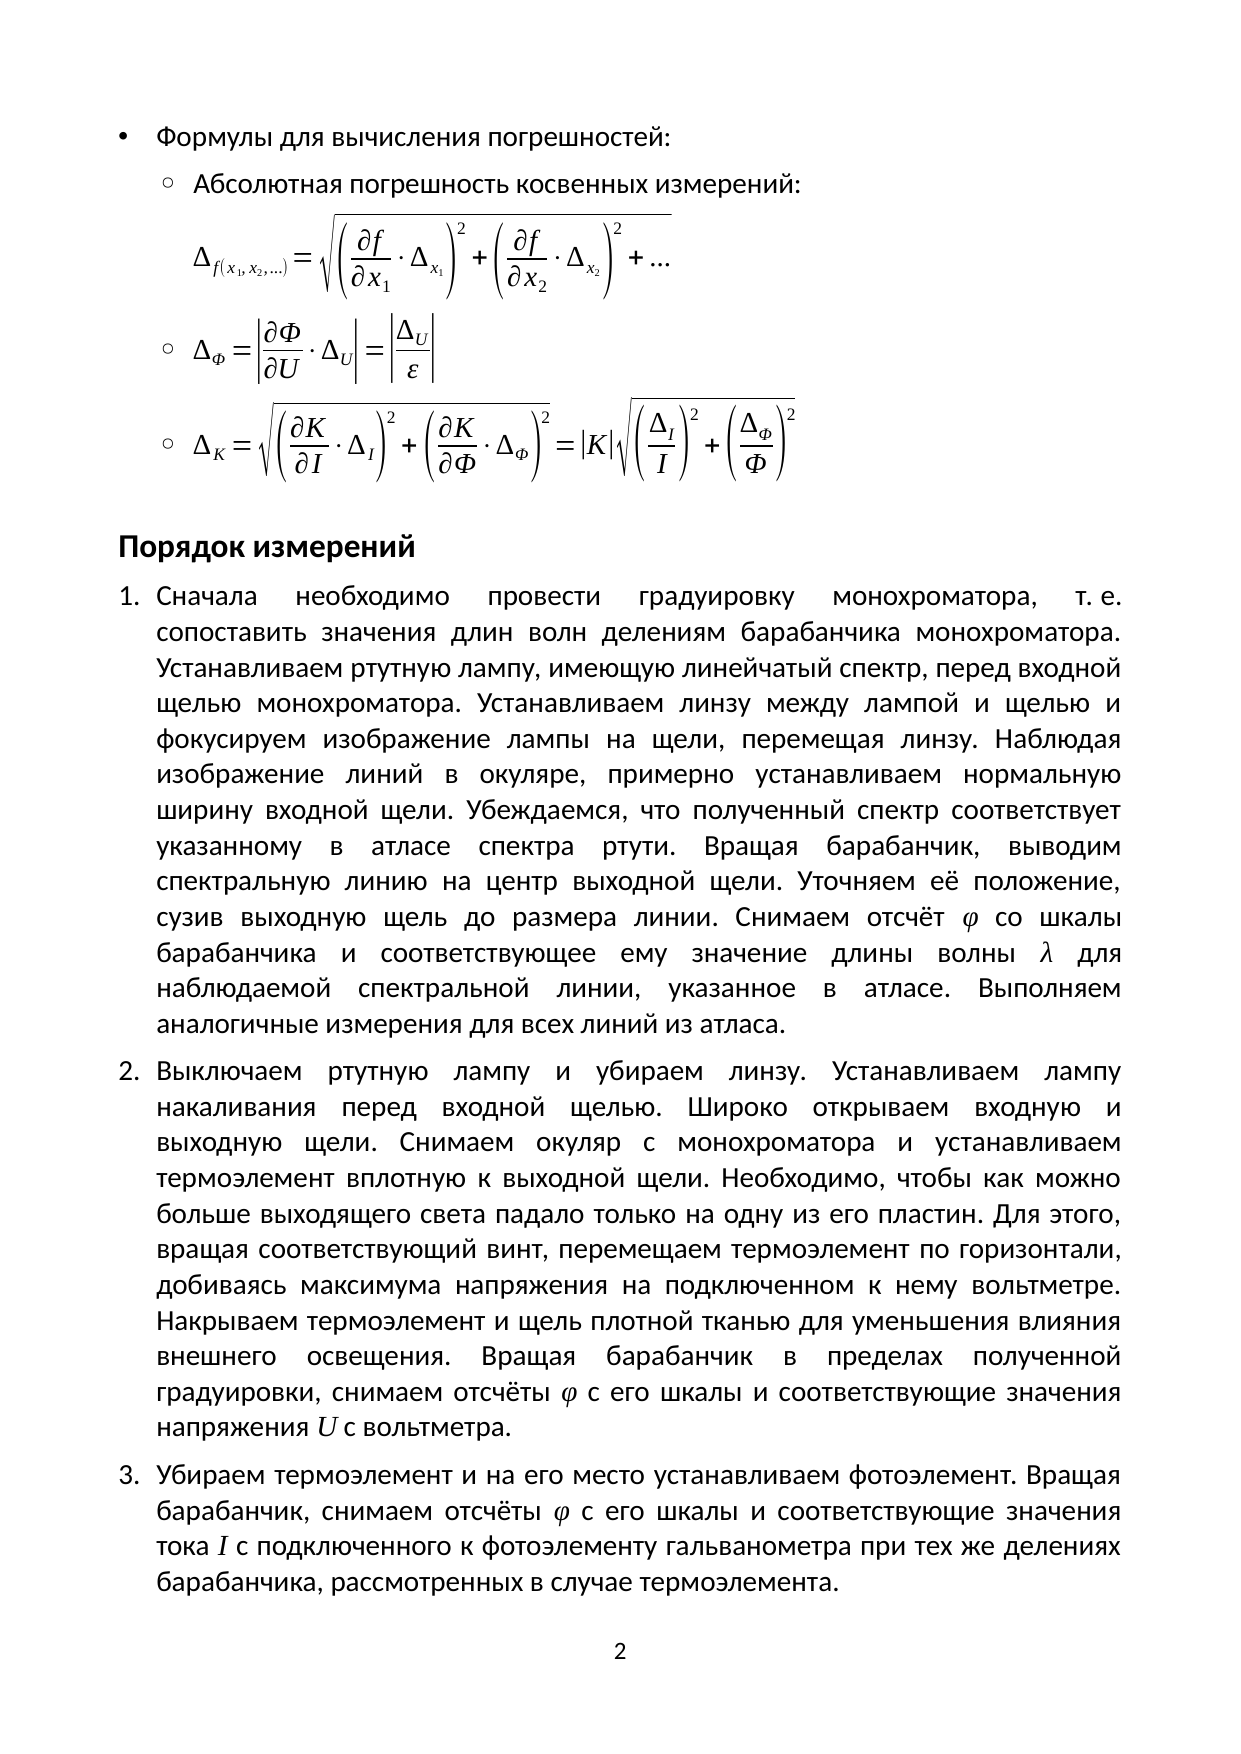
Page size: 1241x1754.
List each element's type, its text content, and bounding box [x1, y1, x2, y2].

list Убираем термоэлемент и на его место устанавливаем фотоэлемент. Вращая барабанчик, снимаем отсчёты φ с его шкалы и соответствующие значения тока I с подключенного к фотоэлементу гальванометра при тех же делениях барабанчика, рассмотренных в случае термоэлемента. [118, 1456, 1122, 1598]
list Формулы для вычисления погрешностей: [118, 118, 1122, 154]
list Абсолютная погрешность косвенных измерений: [156, 166, 1122, 201]
list Выключаем ртутную лампу и убираем линзу. Устанавливаем лампу накаливания перед входной щелью. Широко открываем входную и выходную щели. Снимаем окуляр с монохроматора и устанавливаем термоэлемент вплотную к выходной щели. Необходимо, чтобы как можно больше выходящего света падало только на одну из его пластин. Для этого, вращая соответствующий винт, перемещаем термоэлемент по горизонтали, добиваясь максимума напряжения на подключенном к нему вольтметре. Накрываем термоэлемент и щель плотной тканью для уменьшения влияния внешнего освещения. Вращая барабанчик в пределах полученной градуировки, снимаем отсчёты φ с его шкалы и соответствующие значения напряжения U с вольтметра. [118, 1052, 1122, 1444]
list Сначала необходимо провести градуировку монохроматора, т. е. сопоставить значения длин волн делениям барабанчика монохроматора. Устанавливаем ртутную лампу, имеющую линейчатый спектр, перед входной щелью монохроматора. Устанавливаем линзу между лампой и щелью и фокусируем изображение лампы на щели, перемещая линзу. Наблюдая изображение линий в окуляре, примерно устанавливаем нормальную ширину входной щели. Убеждаемся, что полученный спектр соответствует указанному в атласе спектра ртути. Вращая барабанчик, выводим спектральную линию на центр выходной щели. Уточняем её положение, сузив выходную щель до размера линии. Снимаем отсчёт φ со шкалы барабанчика и соответствующее ему значение длины волны λ для наблюдаемой спектральной линии, указанное в атласе. Выполняем аналогичные измерения для всех линий из атласа. [118, 577, 1122, 1041]
subtitle Порядок измерений [118, 525, 1122, 566]
